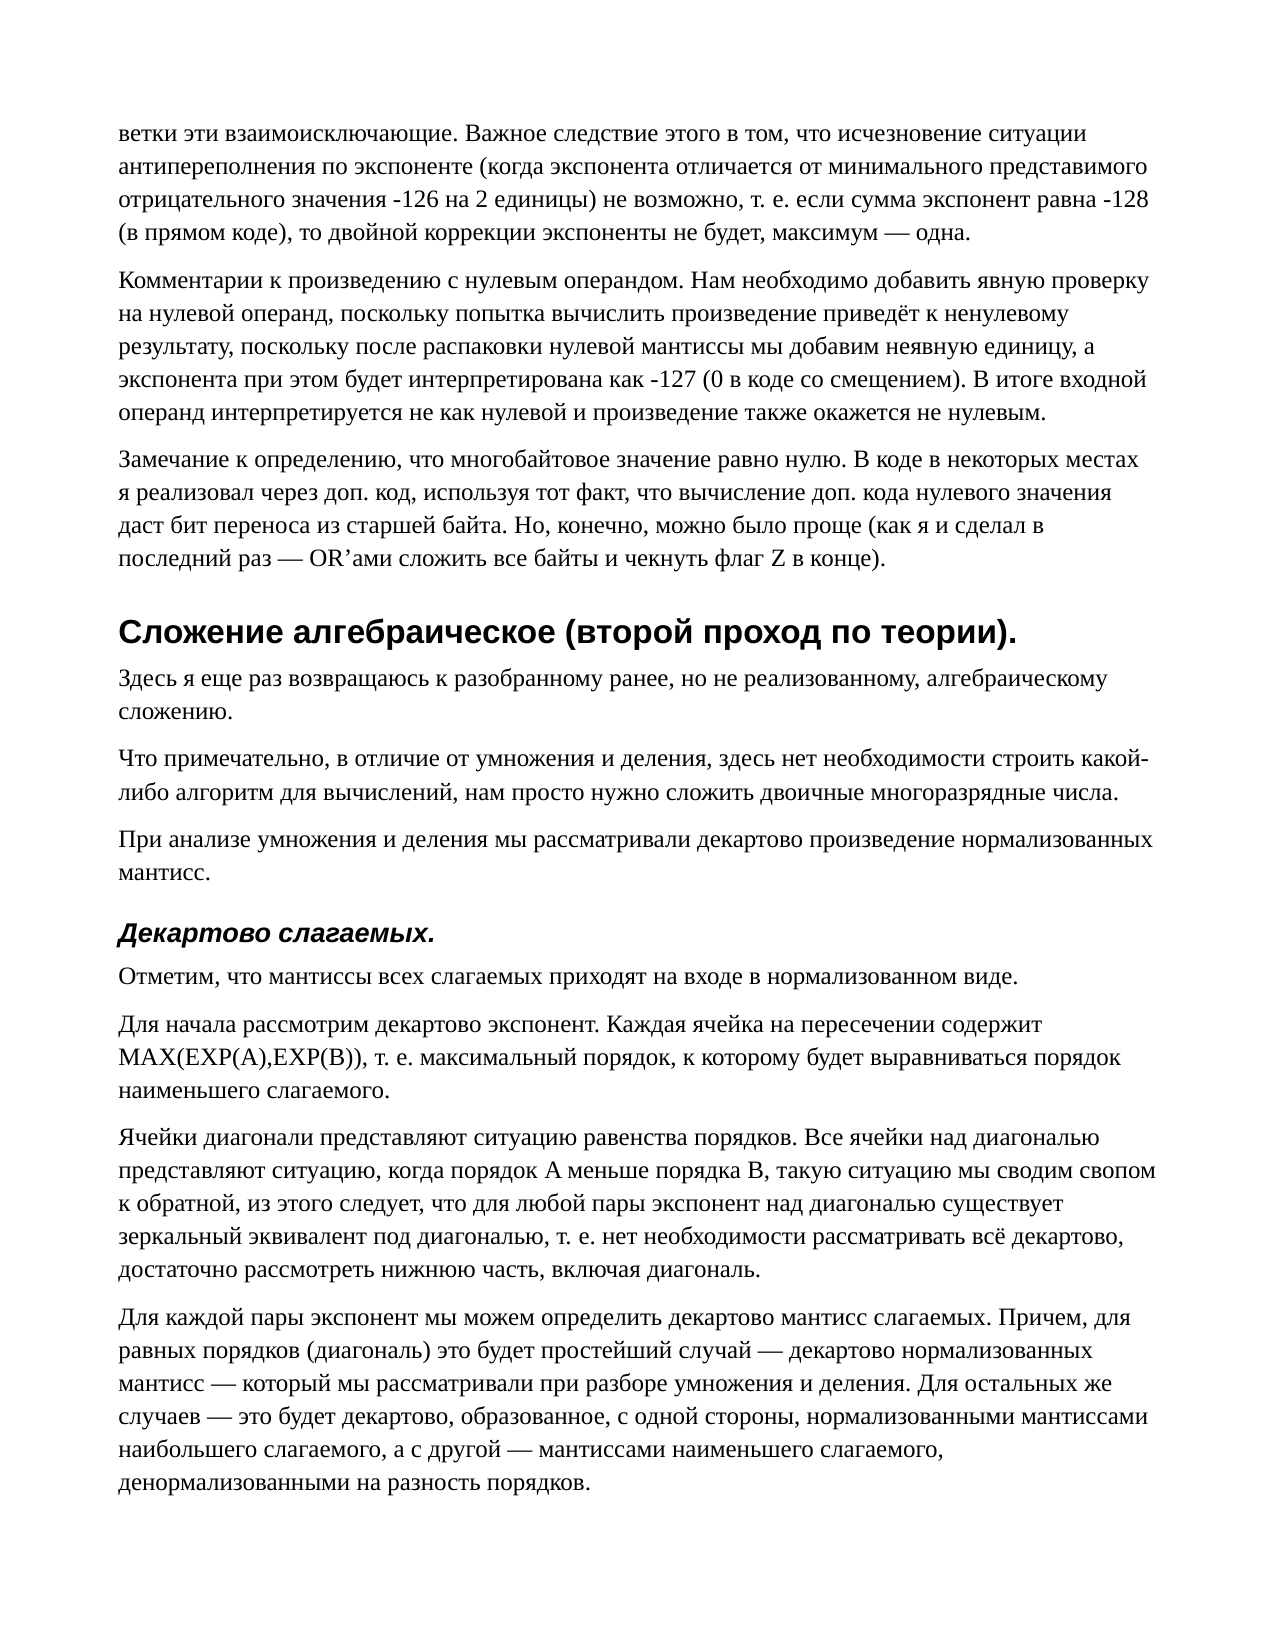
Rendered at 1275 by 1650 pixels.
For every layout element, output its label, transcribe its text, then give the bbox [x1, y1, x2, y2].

text Отметим, что мантиссы всех слагаемых приходят на входе в нормализованном виде. [118, 961, 1157, 990]
text Комментарии к произведению с нулевым операндом. Нам необходимо добавить явную проверку на нулевой операнд, поскольку попытка вычислить произведение приведёт к ненулевому результату, поскольку после распаковки нулевой мантиссы мы добавим неявную единицу, а экспонента при этом будет интерпретирована как -127 (0 в коде со смещением). В итоге входной операнд интерпретируется не как нулевой и произведение также окажется не нулевым. [118, 265, 1157, 426]
text ветки эти взаимоисключающие. Важное следствие этого в том, что исчезновение ситуации антипереполнения по экспоненте (когда экспонента отличается от минимального представимого отрицательного значения -126 на 2 единицы) не возможно, т. е. если сумма экспонент равна -128 (в прямом коде), то двойной коррекции экспоненты не будет, максимум — одна. [118, 118, 1157, 246]
text Замечание к определению, что многобайтовое значение равно нулю. В коде в некоторых местах я реализовал через доп. код, используя тот факт, что вычисление доп. кода нулевого значения даст бит переноса из старшей байта. Но, конечно, можно было проще (как я и сделал в последний раз — OR’ами сложить все байты и чекнуть флаг Z в конце). [118, 444, 1157, 572]
text При анализе умножения и деления мы рассматривали декартово произведение нормализованных мантисс. [118, 824, 1157, 886]
subtitle Декартово слагаемых. [118, 917, 1157, 948]
text Что примечательно, в отличие от умножения и деления, здесь нет необходимости строить какой-либо алгоритм для вычислений, нам просто нужно сложить двоичные многоразрядные числа. [118, 743, 1157, 805]
text Здесь я еще раз возвращаюсь к разобранному ранее, но не реализованному, алгебраическому сложению. [118, 663, 1157, 725]
subtitle Сложение алгебраическое (второй проход по теории). [118, 612, 1157, 650]
text Для начала рассмотрим декартово экспонент. Каждая ячейка на пересечении содержит MAX(EXP(A),EXP(B)), т. е. максимальный порядок, к которому будет выравниваться порядок наименьшего слагаемого. [118, 1009, 1157, 1103]
text Ячейки диагонали представляют ситуацию равенства порядков. Все ячейки над диагональю представляют ситуацию, когда порядок A меньше порядка B, такую ситуацию мы сводим свопом к обратной, из этого следует, что для любой пары экспонент над диагональю существует зеркальный эквивалент под диагональю, т. е. нет необходимости рассматривать всё декартово, достаточно рассмотреть нижнюю часть, включая диагональ. [118, 1122, 1157, 1283]
text Для каждой пары экспонент мы можем определить декартово мантисс слагаемых. Причем, для равных порядков (диагональ) это будет простейший случай — декартово нормализованных мантисс — который мы рассматривали при разборе умножения и деления. Для остальных же случаев — это будет декартово, образованное, с одной стороны, нормализованными мантиссами наибольшего слагаемого, а с другой — мантиссами наименьшего слагаемого, денормализованными на разность порядков. [118, 1302, 1157, 1496]
